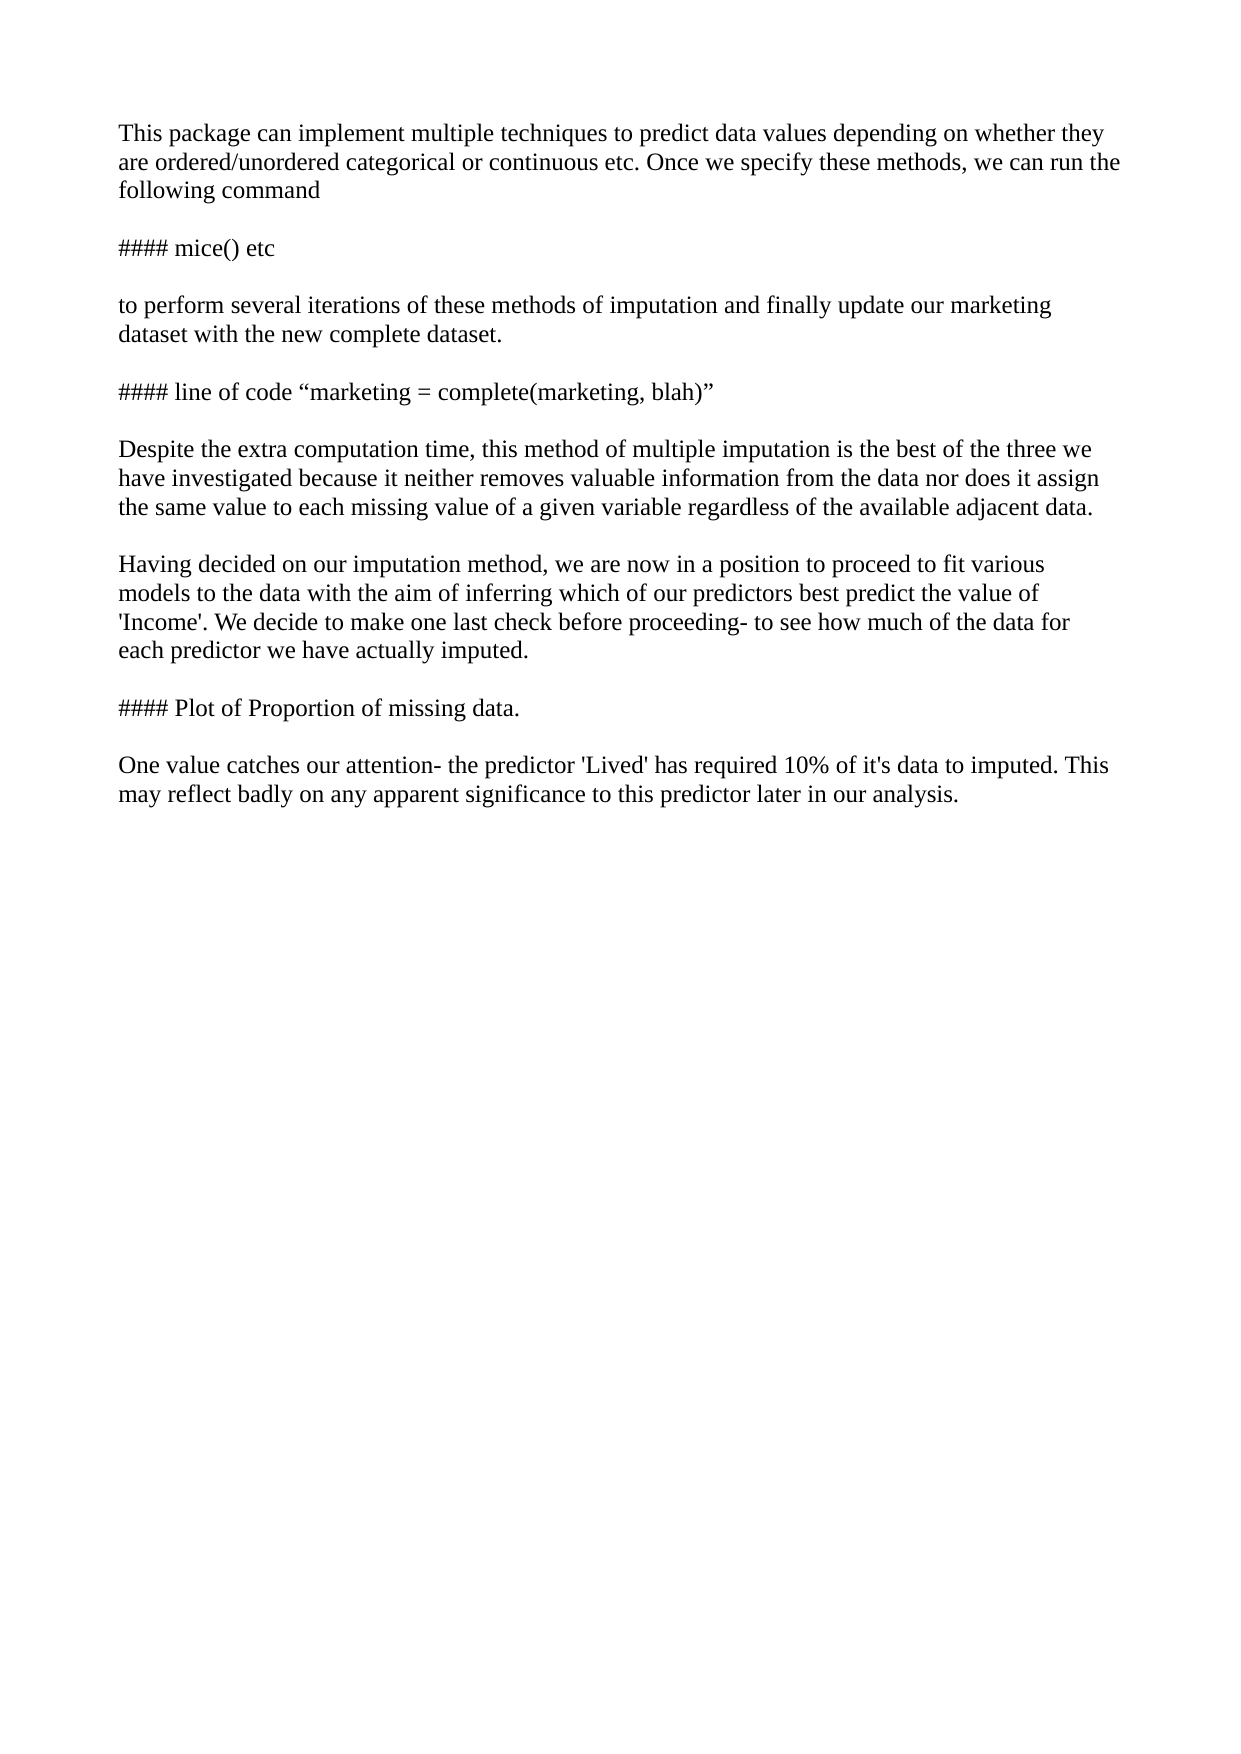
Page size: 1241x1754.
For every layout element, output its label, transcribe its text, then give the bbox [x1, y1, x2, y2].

text to perform several iterations of these methods of imputation and finally update our marketing dataset with the new complete dataset. [118, 291, 1122, 348]
text This package can implement multiple techniques to predict data values depending on whether they are ordered/unordered categorical or continuous etc. Once we specify these methods, we can run the following command [118, 118, 1122, 204]
text #### Plot of Proportion of missing data. [118, 693, 1122, 722]
text #### line of code “marketing = complete(marketing, blah)” [118, 377, 1122, 406]
text One value catches our attention- the predictor 'Lived' has required 10% of it's data to imputed. This may reflect badly on any apparent significance to this predictor later in our analysis. [118, 751, 1122, 808]
text Having decided on our imputation method, we are now in a position to proceed to fit various models to the data with the aim of inferring which of our predictors best predict the value of 'Income'. We decide to make one last check before proceeding- to see how much of the data for each predictor we have actually imputed. [118, 549, 1122, 664]
text Despite the extra computation time, this method of multiple imputation is the best of the three we have investigated because it neither removes valuable information from the data nor does it assign the same value to each missing value of a given variable regardless of the available adjacent data. [118, 434, 1122, 521]
text #### mice() etc [118, 233, 1122, 262]
